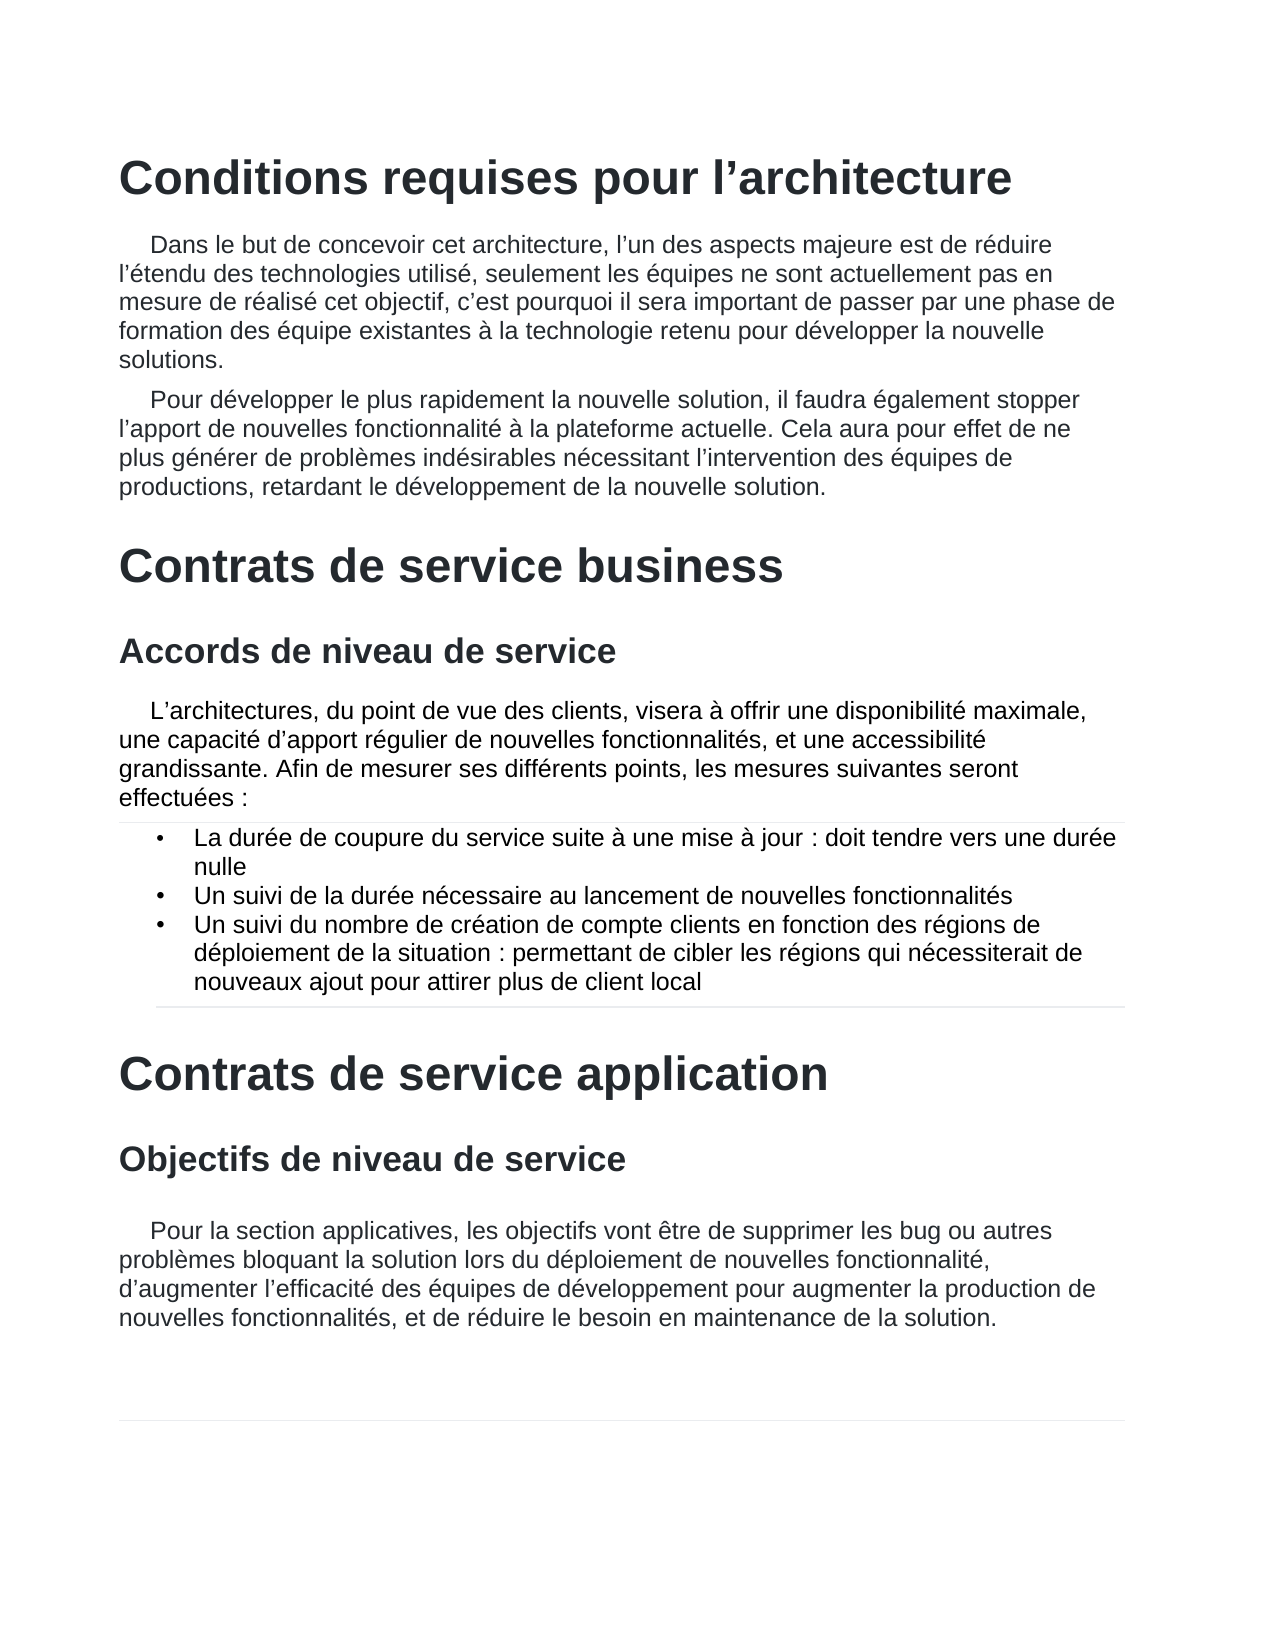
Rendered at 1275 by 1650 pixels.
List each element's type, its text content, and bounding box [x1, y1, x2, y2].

subtitle Contrats de service application [119, 1045, 1125, 1101]
list Un suivi du nombre de création de compte clients en fonction des régions de déploiement de la situation : permettant de cibler les régions qui nécessiterait de nouveaux ajout pour attirer plus de client local [156, 909, 1125, 1006]
text L’architectures, du point de vue des clients, visera à offrir une disponibilité maximale, une capacité d’apport régulier de nouvelles fonctionnalités, et une accessibilité grandissante. Afin de mesurer ses différents points, les mesures suivantes seront effectuées : [119, 696, 1125, 822]
subtitle Conditions requises pour l’architecture [119, 150, 1125, 205]
subtitle Accords de niveau de service [119, 631, 1125, 671]
text Pour développer le plus rapidement la nouvelle solution, il faudra également stopper l’apport de nouvelles fonctionnalité à la plateforme actuelle. Cela aura pour effet de ne plus générer de problèmes indésirables nécessitant l’intervention des équipes de productions, retardant le développement de la nouvelle solution. [119, 385, 1125, 500]
list La durée de coupure du service suite à une mise à jour : doit tendre vers une durée nulle [156, 823, 1125, 881]
text Pour la section applicatives, les objectifs vont être de supprimer les bug ou autres problèmes bloquant la solution lors du déploiement de nouvelles fonctionnalité, d’augmenter l’efficacité des équipes de développement pour augmenter la production de nouvelles fonctionnalités, et de réduire le besoin en maintenance de la solution. [119, 1216, 1125, 1331]
list Un suivi de la durée nécessaire au lancement de nouvelles fonctionnalités [156, 881, 1125, 909]
text Dans le but de concevoir cet architecture, l’un des aspects majeure est de réduire l’étendu des technologies utilisé, seulement les équipes ne sont actuellement pas en mesure de réalisé cet objectif, c’est pourquoi il sera important de passer par une phase de formation des équipe existantes à la technologie retenu pour développer la nouvelle solutions. [119, 230, 1125, 373]
subtitle Contrats de service business [119, 538, 1125, 593]
subtitle Objectifs de niveau de service [119, 1138, 1125, 1179]
